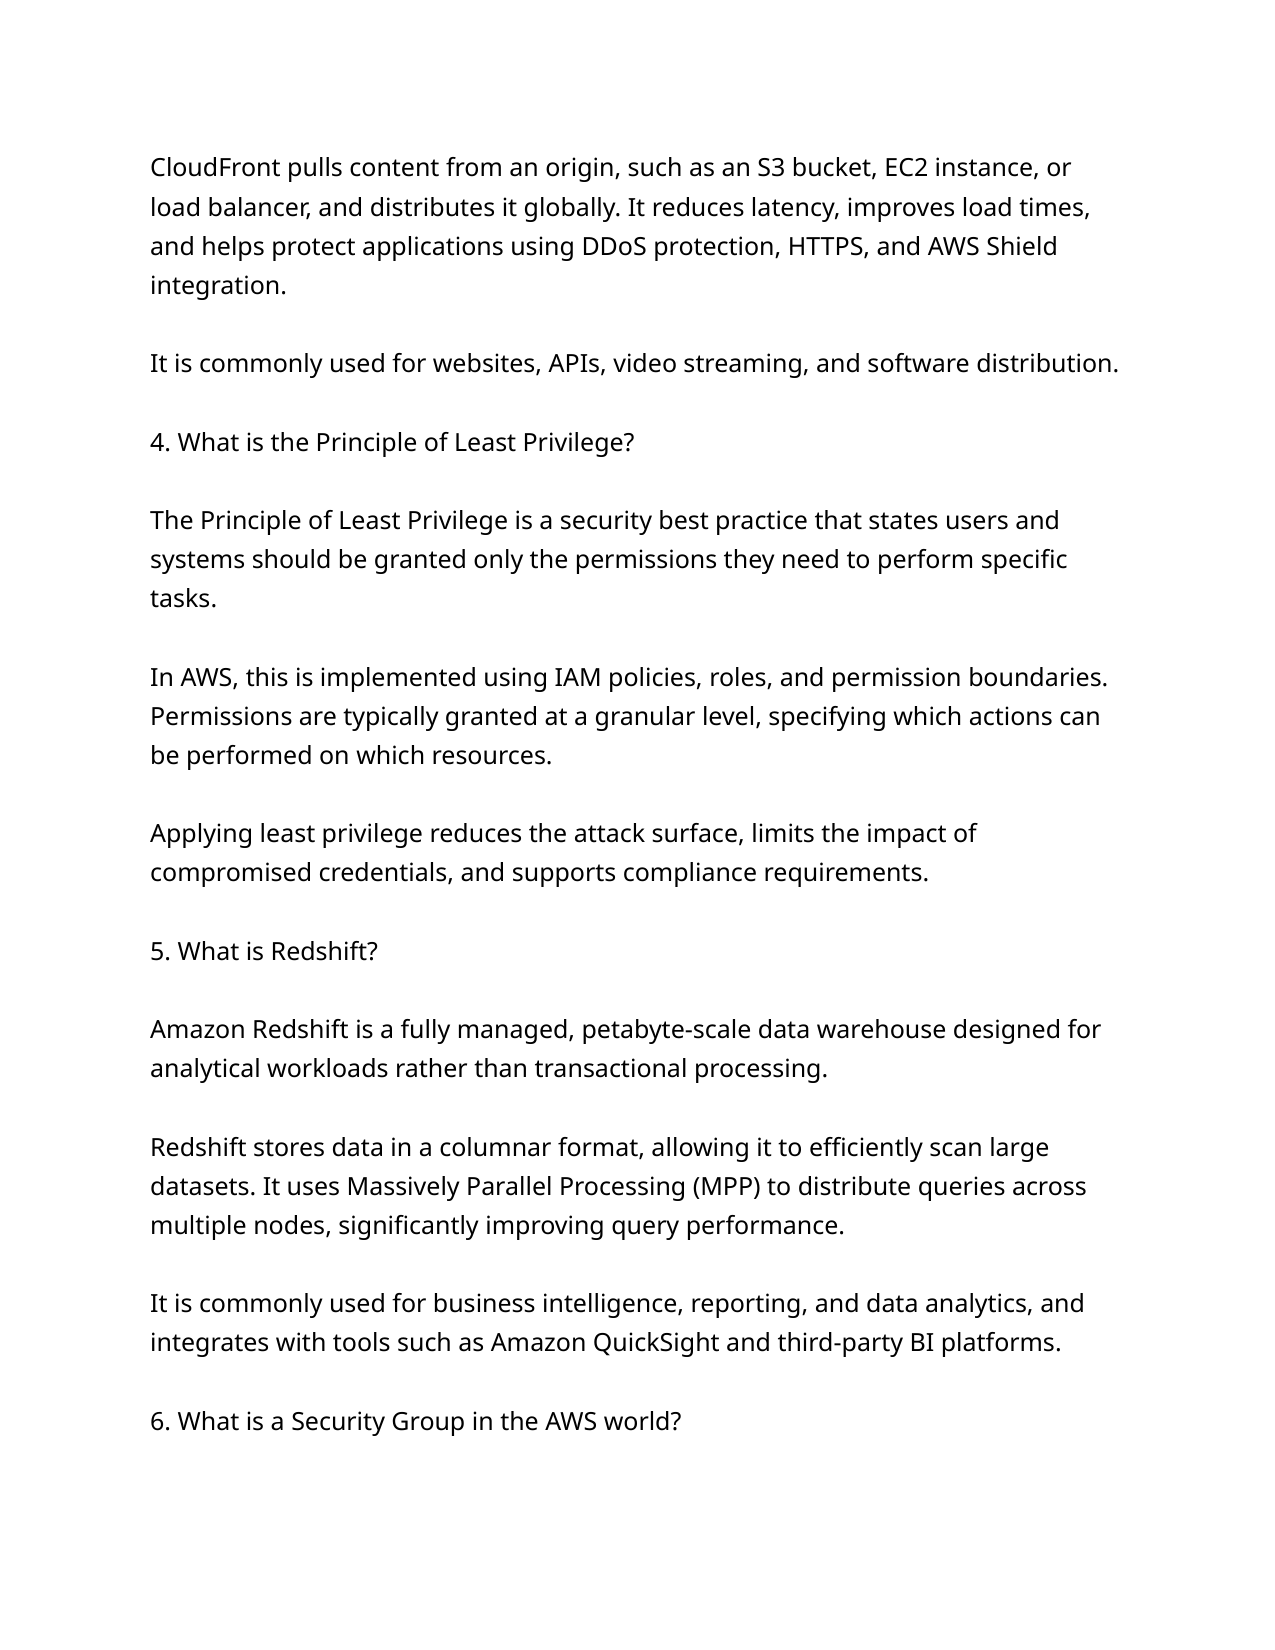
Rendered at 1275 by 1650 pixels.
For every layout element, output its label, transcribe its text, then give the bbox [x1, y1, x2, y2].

text 5. What is Redshift? [150, 933, 1125, 967]
text 6. What is a Security Group in the AWS world? [150, 1403, 1125, 1437]
text It is commonly used for business intelligence, reporting, and data analytics, and integrates with tools such as Amazon QuickSight and third-party BI platforms. [150, 1286, 1125, 1359]
text Redshift stores data in a columnar format, allowing it to efficiently scan large datasets. It uses Massively Parallel Processing (MPP) to distribute queries across multiple nodes, significantly improving query performance. [150, 1129, 1125, 1242]
text The Principle of Least Privilege is a security best practice that states users and systems should be granted only the permissions they need to perform specific tasks. [150, 502, 1125, 615]
text It is commonly used for websites, APIs, video streaming, and software distribution. [150, 346, 1125, 380]
text Amazon Redshift is a fully managed, petabyte-scale data warehouse designed for analytical workloads rather than transactional processing. [150, 1012, 1125, 1085]
text 4. What is the Principle of Least Privilege? [150, 424, 1125, 458]
text CloudFront pulls content from an origin, such as an S3 bucket, EC2 instance, or load balancer, and distributes it globally. It reduces latency, improves load times, and helps protect applications using DDoS protection, HTTPS, and AWS Shield integration. [150, 150, 1125, 302]
text In AWS, this is implemented using IAM policies, roles, and permission boundaries. Permissions are typically granted at a granular level, specifying which actions can be performed on which resources. [150, 659, 1125, 772]
text Applying least privilege reduces the attack surface, limits the impact of compromised credentials, and supports compliance requirements. [150, 816, 1125, 889]
